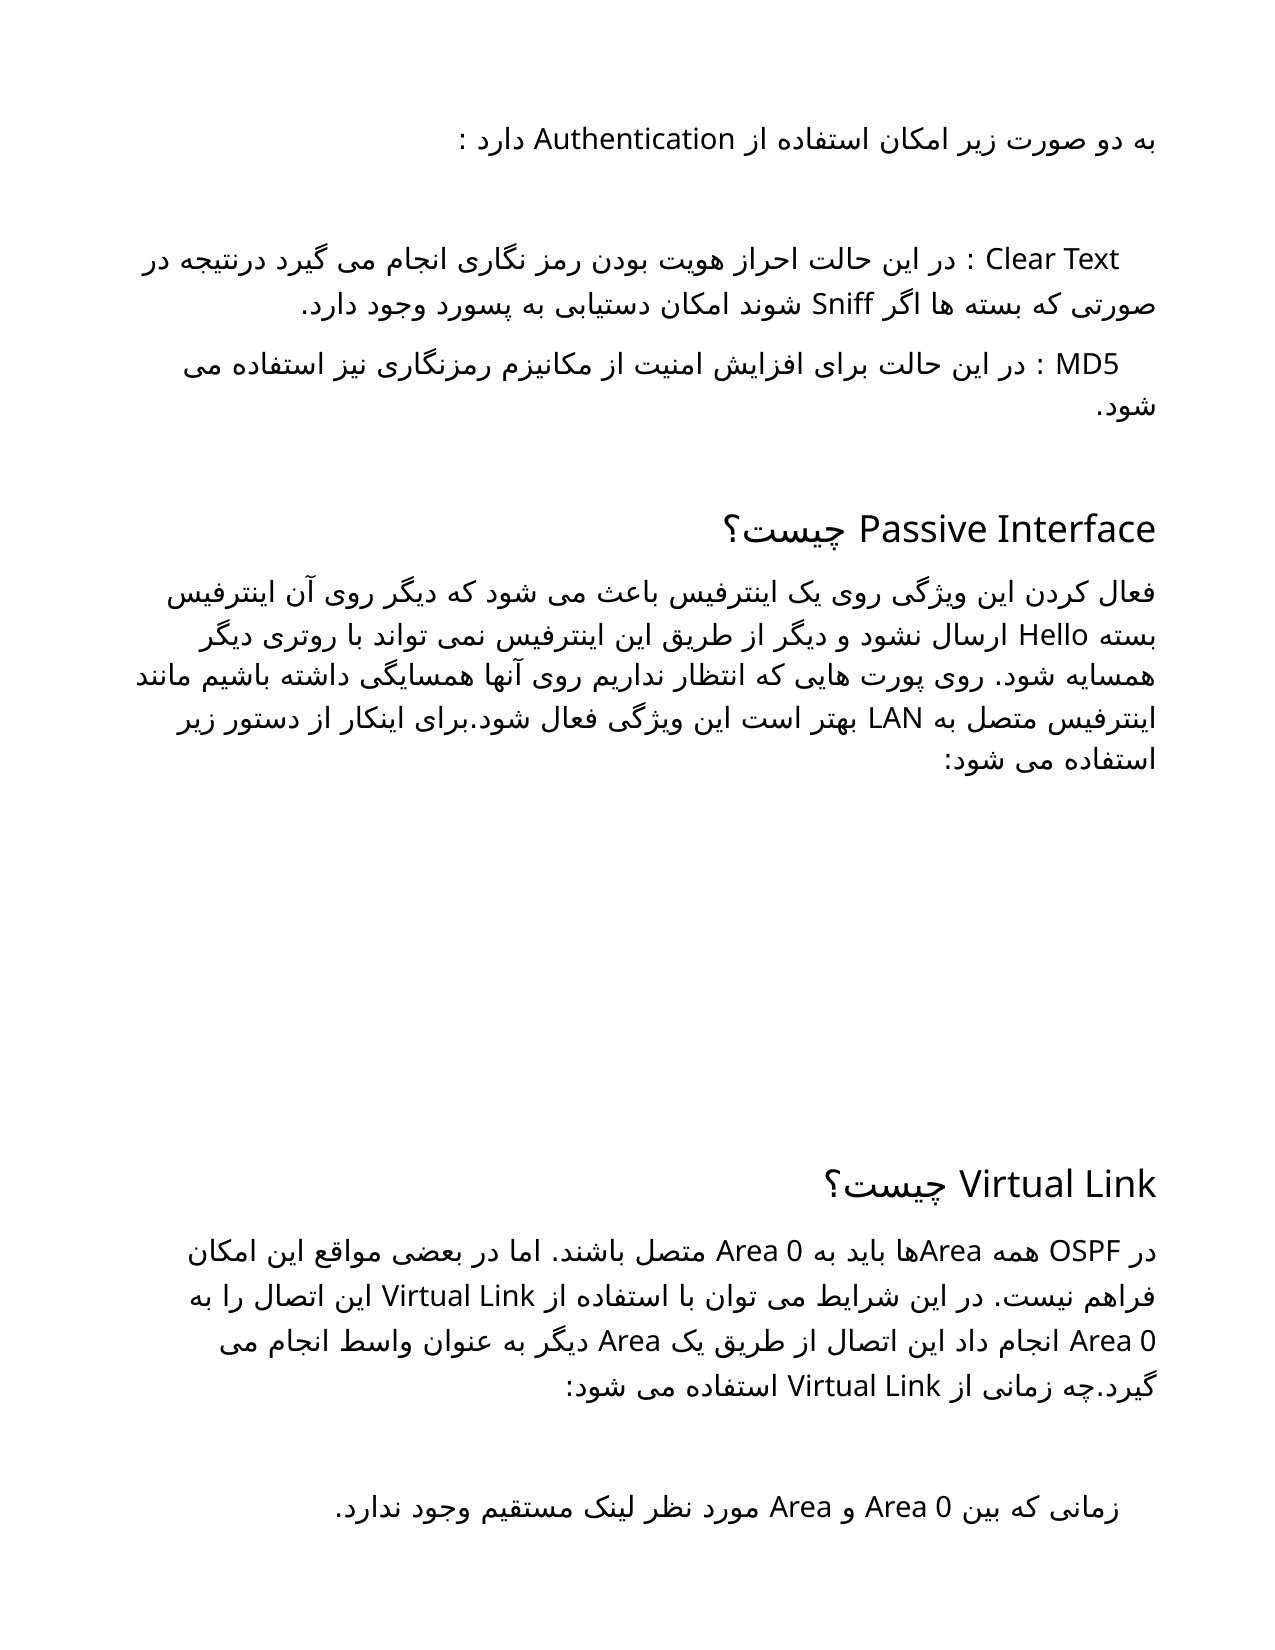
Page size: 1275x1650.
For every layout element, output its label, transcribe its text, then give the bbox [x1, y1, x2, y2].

text به دو صورت زیر امکان استفاده از Authentication دارد : [118, 118, 1157, 158]
text در OSPF همه Areaها باید به Area 0 متصل باشند. اما در بعضی مواقع این امکان فراهم نیست. در این شرایط می توان با استفاده از Virtual Link این اتصال را به Area 0 انجام داد این اتصال از طریق یک Area دیگر به عنوان واسط انجام می گیرد.چه زمانی از Virtual Link استفاده می شود: [118, 1230, 1157, 1405]
text Passive Interface چیست؟ [118, 502, 1157, 553]
text Clear Text : در این حالت احراز هویت بودن رمز نگاری انجام می گیرد درنتیجه در صورتی که بسته ها اگر Sniff شوند امکان دستیابی به پسورد وجود دارد. [118, 238, 1157, 323]
text فعال کردن این ویژگی روی یک اینترفیس باعث می شود که دیگر روی آن اینترفیس بسته Hello ارسال نشود و دیگر از طریق این اینترفیس نمی تواند با روتری دیگر همسایه شود. روی پورت هایی که انتظار نداریم روی آنها همسایگی داشته باشیم مانند اینترفیس متصل به LAN بهتر است این ویژگی فعال شود.برای اینکار از دستور زیر استفاده می شود: [118, 575, 1157, 776]
text Virtual Link چیست؟ [118, 1157, 1157, 1208]
text MD5 : در این حالت برای افزایش امنیت از مکانیزم رمزنگاری نیز استفاده می شود. [118, 343, 1157, 422]
text زمانی که بین Area 0 و Area مورد نظر لینک مستقیم وجود ندارد. [118, 1486, 1157, 1526]
